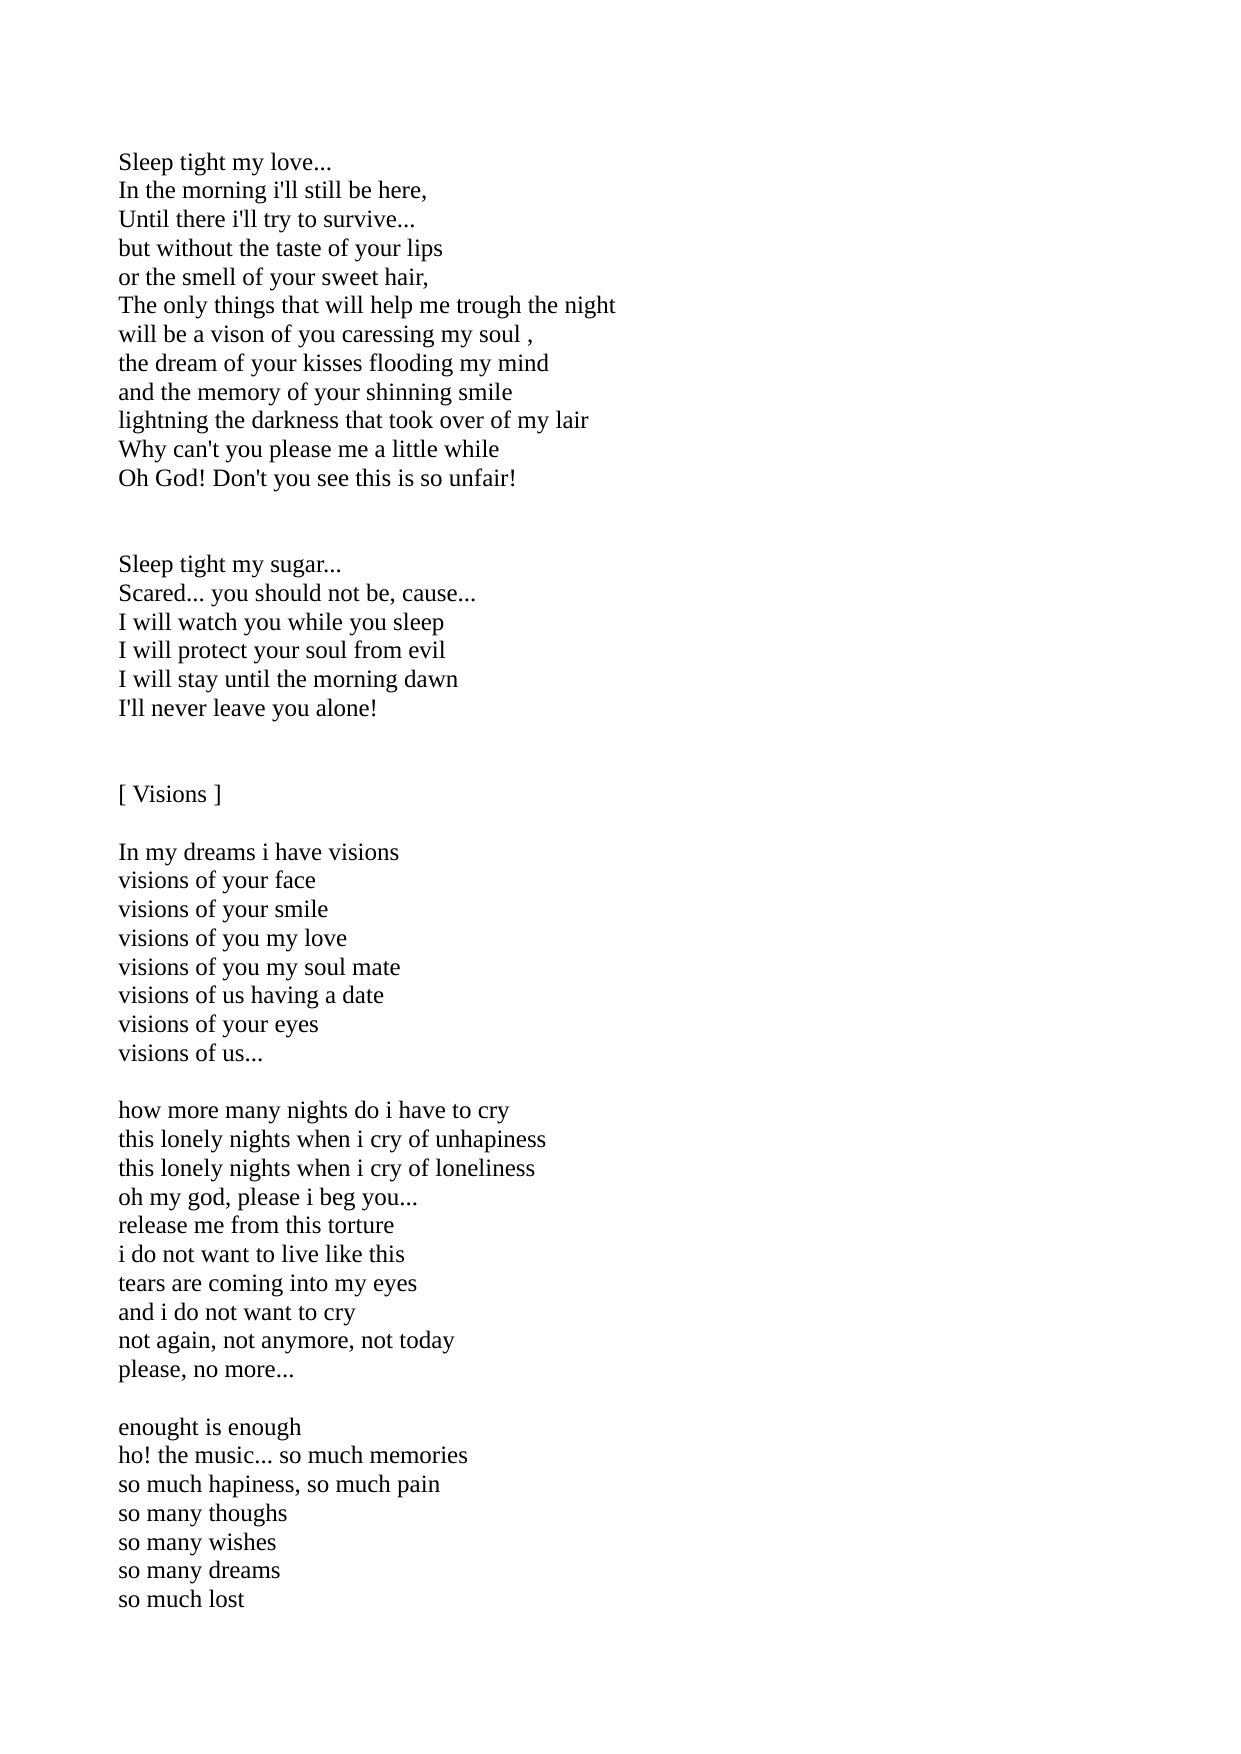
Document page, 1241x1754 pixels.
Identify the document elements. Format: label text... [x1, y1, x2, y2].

text Scared... you should not be, cause... [118, 578, 1122, 607]
text visions of you my love [118, 923, 1122, 952]
text enought is enough [118, 1412, 1122, 1441]
text I will watch you while you sleep [118, 607, 1122, 636]
text Sleep tight my love... [118, 147, 1122, 176]
text The only things that will help me trough the night [118, 291, 1122, 319]
text Oh God! Don't you see this is so unfair! [118, 463, 1122, 492]
text but without the taste of your lips [118, 233, 1122, 262]
text and the memory of your shinning smile [118, 377, 1122, 406]
text I will stay until the morning dawn [118, 664, 1122, 693]
text so many thoughs [118, 1498, 1122, 1527]
text visions of us... [118, 1038, 1122, 1067]
text oh my god, please i beg you... [118, 1182, 1122, 1211]
text or the smell of your sweet hair, [118, 262, 1122, 291]
text the dream of your kisses flooding my mind [118, 348, 1122, 377]
text In the morning i'll still be here, [118, 176, 1122, 204]
text visions of you my soul mate [118, 952, 1122, 981]
text visions of your face [118, 866, 1122, 894]
text please, no more... [118, 1354, 1122, 1383]
text how more many nights do i have to cry [118, 1096, 1122, 1124]
text Sleep tight my sugar... [118, 549, 1122, 578]
text lightning the darkness that took over of my lair [118, 406, 1122, 434]
text not again, not anymore, not today [118, 1326, 1122, 1354]
text so much lost [118, 1584, 1122, 1613]
text visions of us having a date [118, 981, 1122, 1009]
text so many wishes [118, 1527, 1122, 1556]
text this lonely nights when i cry of unhapiness [118, 1124, 1122, 1153]
text release me from this torture [118, 1211, 1122, 1239]
text In my dreams i have visions [118, 837, 1122, 866]
text and i do not want to cry [118, 1297, 1122, 1326]
text will be a vison of you caressing my soul , [118, 319, 1122, 348]
text visions of your eyes [118, 1009, 1122, 1038]
text I will protect your soul from evil [118, 636, 1122, 664]
text visions of your smile [118, 894, 1122, 923]
text Until there i'll try to survive... [118, 204, 1122, 233]
text I'll never leave you alone! [118, 693, 1122, 722]
text Why can't you please me a little while [118, 434, 1122, 463]
text [ Visions ] [118, 779, 1122, 808]
text ho! the music... so much memories [118, 1441, 1122, 1469]
text so many dreams [118, 1556, 1122, 1584]
text so much hapiness, so much pain [118, 1469, 1122, 1498]
text tears are coming into my eyes [118, 1268, 1122, 1297]
text this lonely nights when i cry of loneliness [118, 1153, 1122, 1182]
text i do not want to live like this [118, 1239, 1122, 1268]
